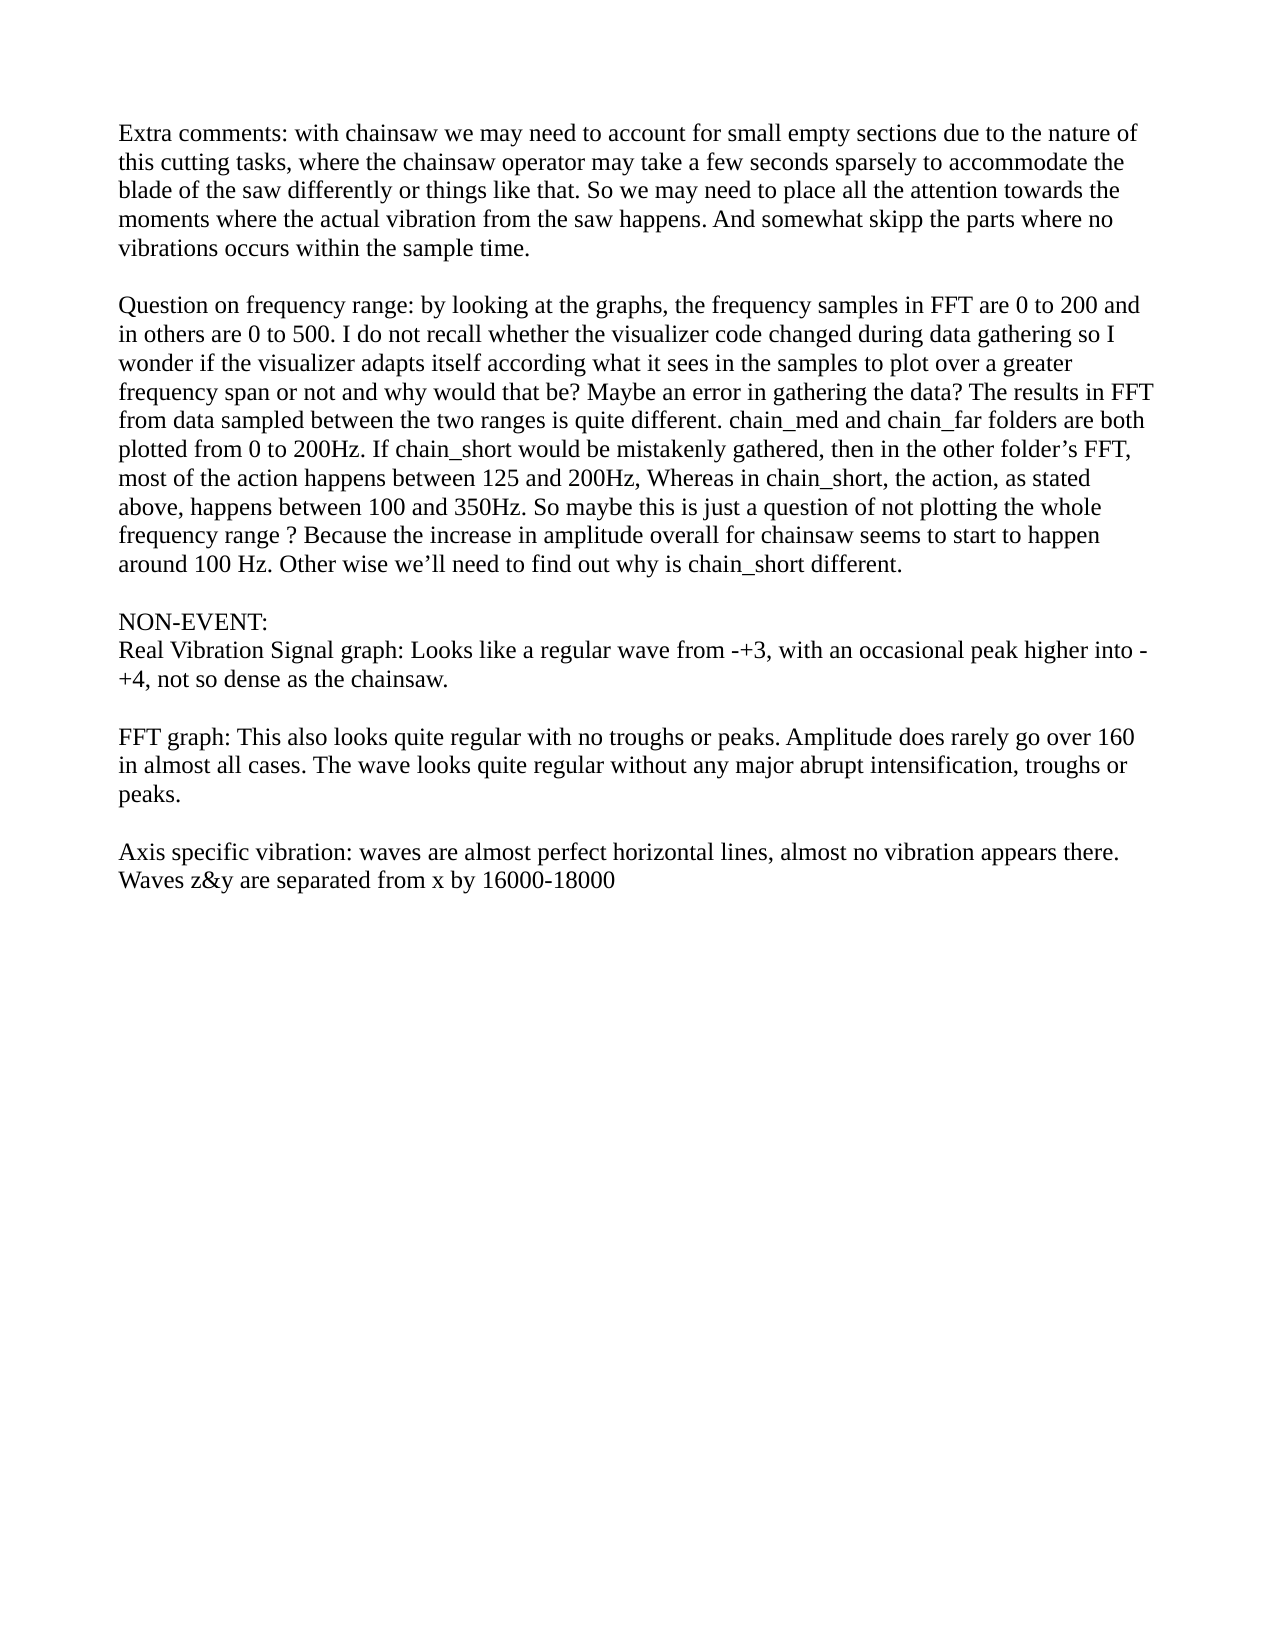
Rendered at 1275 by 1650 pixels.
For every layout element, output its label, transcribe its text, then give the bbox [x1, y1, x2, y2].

text FFT graph: This also looks quite regular with no troughs or peaks. Amplitude does rarely go over 160 in almost all cases. The wave looks quite regular without any major abrupt intensification, troughs or peaks. [118, 722, 1157, 808]
text Extra comments: with chainsaw we may need to account for small empty sections due to the nature of this cutting tasks, where the chainsaw operator may take a few seconds sparsely to accommodate the blade of the saw differently or things like that. So we may need to place all the attention towards the moments where the actual vibration from the saw happens. And somewhat skipp the parts where no vibrations occurs within the sample time. [118, 118, 1157, 262]
text Axis specific vibration: waves are almost perfect horizontal lines, almost no vibration appears there. Waves z&y are separated from x by 16000-18000 [118, 837, 1157, 894]
text Question on frequency range: by looking at the graphs, the frequency samples in FFT are 0 to 200 and in others are 0 to 500. I do not recall whether the visualizer code changed during data gathering so I wonder if the visualizer adapts itself according what it sees in the samples to plot over a greater frequency span or not and why would that be? Maybe an error in gathering the data? The results in FFT from data sampled between the two ranges is quite different. chain_med and chain_far folders are both plotted from 0 to 200Hz. If chain_short would be mistakenly gathered, then in the other folder’s FFT, most of the action happens between 125 and 200Hz, Whereas in chain_short, the action, as stated above, happens between 100 and 350Hz. So maybe this is just a question of not plotting the whole frequency range ? Because the increase in amplitude overall for chainsaw seems to start to happen around 100 Hz. Other wise we’ll need to find out why is chain_short different. [118, 291, 1157, 578]
text NON-EVENT: [118, 607, 1157, 636]
text Real Vibration Signal graph: Looks like a regular wave from -+3, with an occasional peak higher into -+4, not so dense as the chainsaw. [118, 636, 1157, 693]
